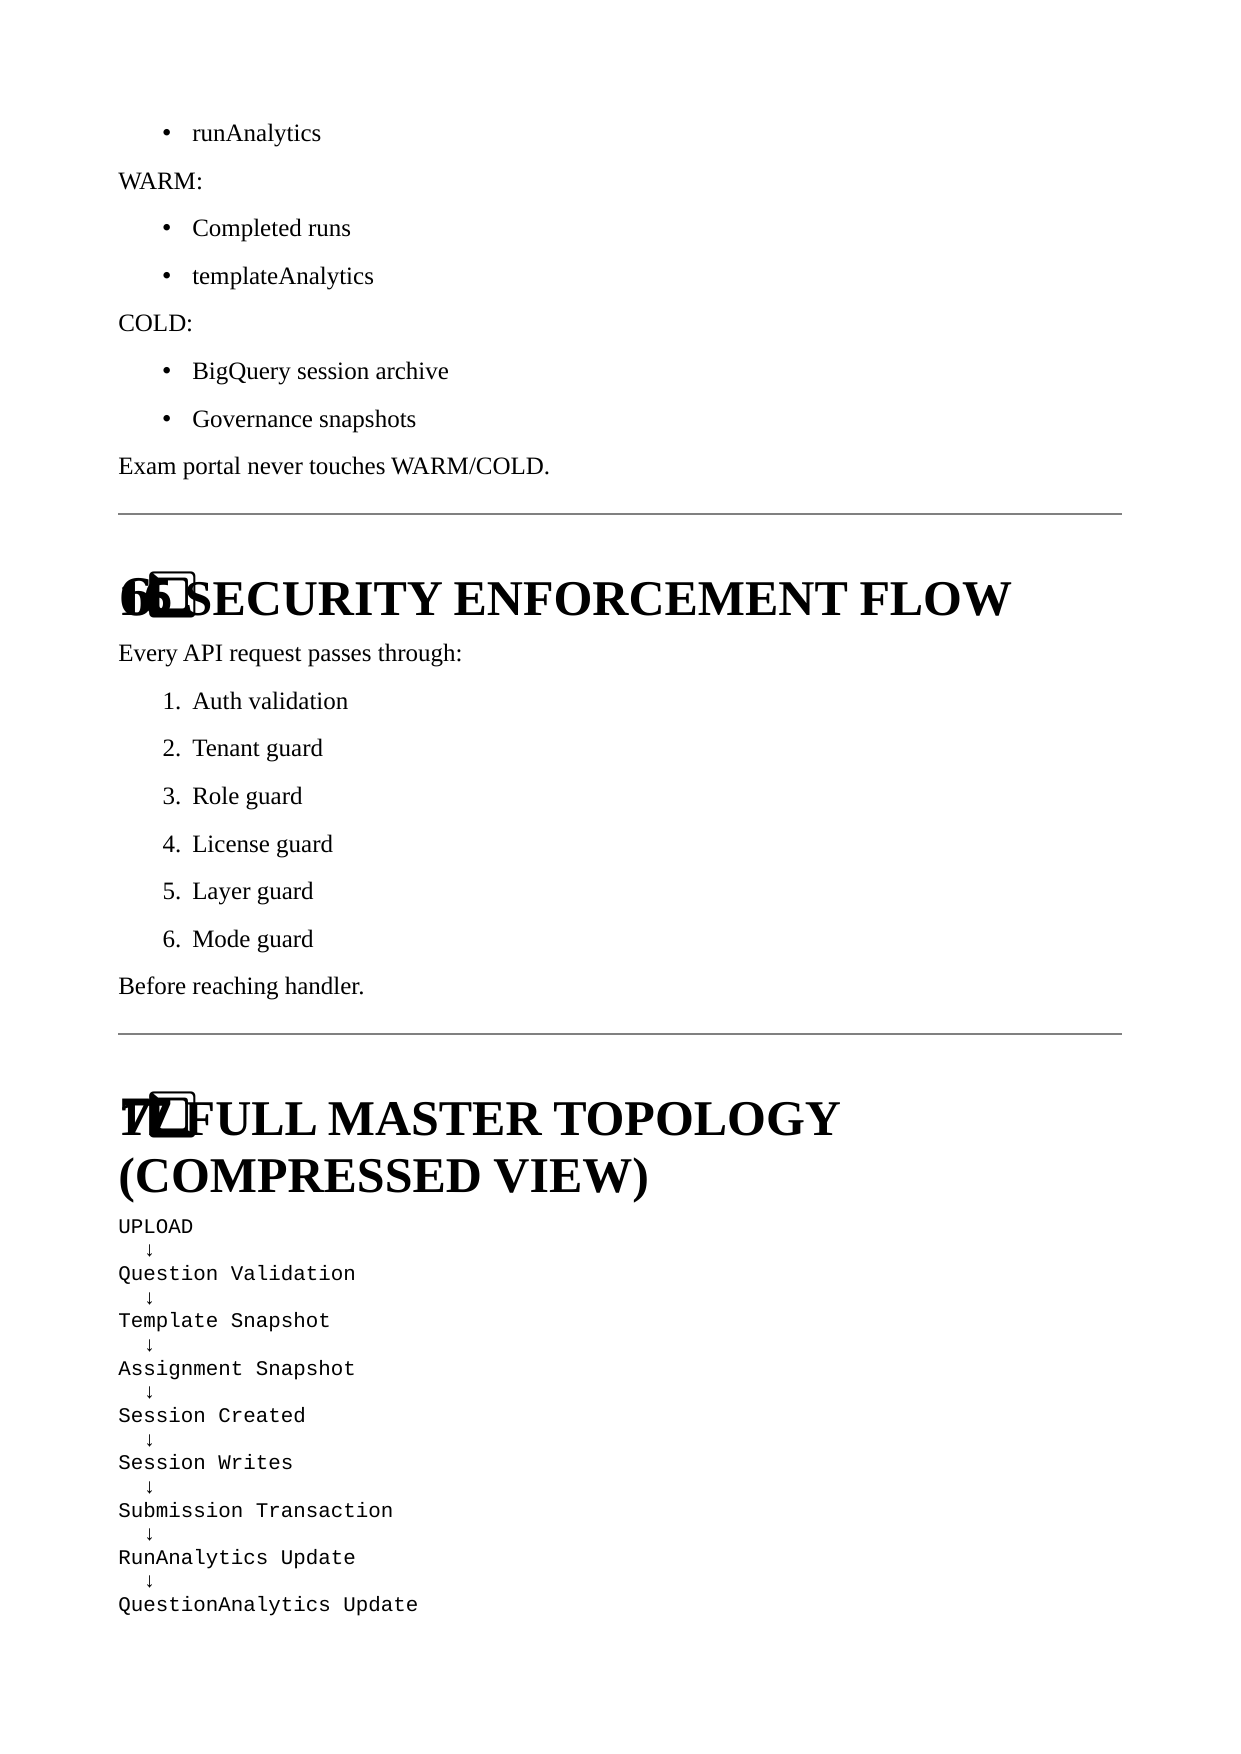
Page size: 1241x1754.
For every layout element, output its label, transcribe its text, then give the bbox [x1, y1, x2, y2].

list Governance snapshots [162, 404, 1122, 432]
list Mode guard [162, 924, 1122, 953]
text ↓ [118, 1476, 1122, 1499]
list runAnalytics [162, 118, 1122, 147]
text WARM: [118, 166, 1122, 194]
list templateAnalytics [162, 261, 1122, 290]
list Layer guard [162, 876, 1122, 905]
text ↓ [118, 1334, 1122, 1358]
text ↓ [118, 1287, 1122, 1310]
text ↓ [118, 1523, 1122, 1547]
list Role guard [162, 781, 1122, 810]
text Session Writes [118, 1452, 1122, 1476]
text Question Validation [118, 1263, 1122, 1287]
list Completed runs [162, 213, 1122, 242]
text Submission Transaction [118, 1499, 1122, 1523]
text RunAnalytics Update [118, 1547, 1122, 1571]
text COLD: [118, 308, 1122, 337]
list Auth validation [162, 686, 1122, 714]
list License guard [162, 829, 1122, 857]
list BigQuery session archive [162, 356, 1122, 385]
text QuestionAnalytics Update [118, 1594, 1122, 1618]
text ↓ [118, 1429, 1122, 1452]
text Exam portal never touches WARM/COLD. [118, 451, 1122, 480]
text Assignment Snapshot [118, 1358, 1122, 1381]
text ↓ [118, 1571, 1122, 1594]
text Template Snapshot [118, 1310, 1122, 1334]
text ↓ [118, 1239, 1122, 1263]
subtitle 17️⃣ FULL MASTER TOPOLOGY (COMPRESSED VIEW) [118, 1088, 1122, 1203]
list Tenant guard [162, 733, 1122, 762]
text ↓ [118, 1381, 1122, 1405]
subtitle 16️⃣ SECURITY ENFORCEMENT FLOW [118, 568, 1122, 626]
text Before reaching handler. [118, 971, 1122, 1000]
text UPLOAD [118, 1216, 1122, 1239]
text Session Created [118, 1405, 1122, 1429]
text Every API request passes through: [118, 638, 1122, 667]
